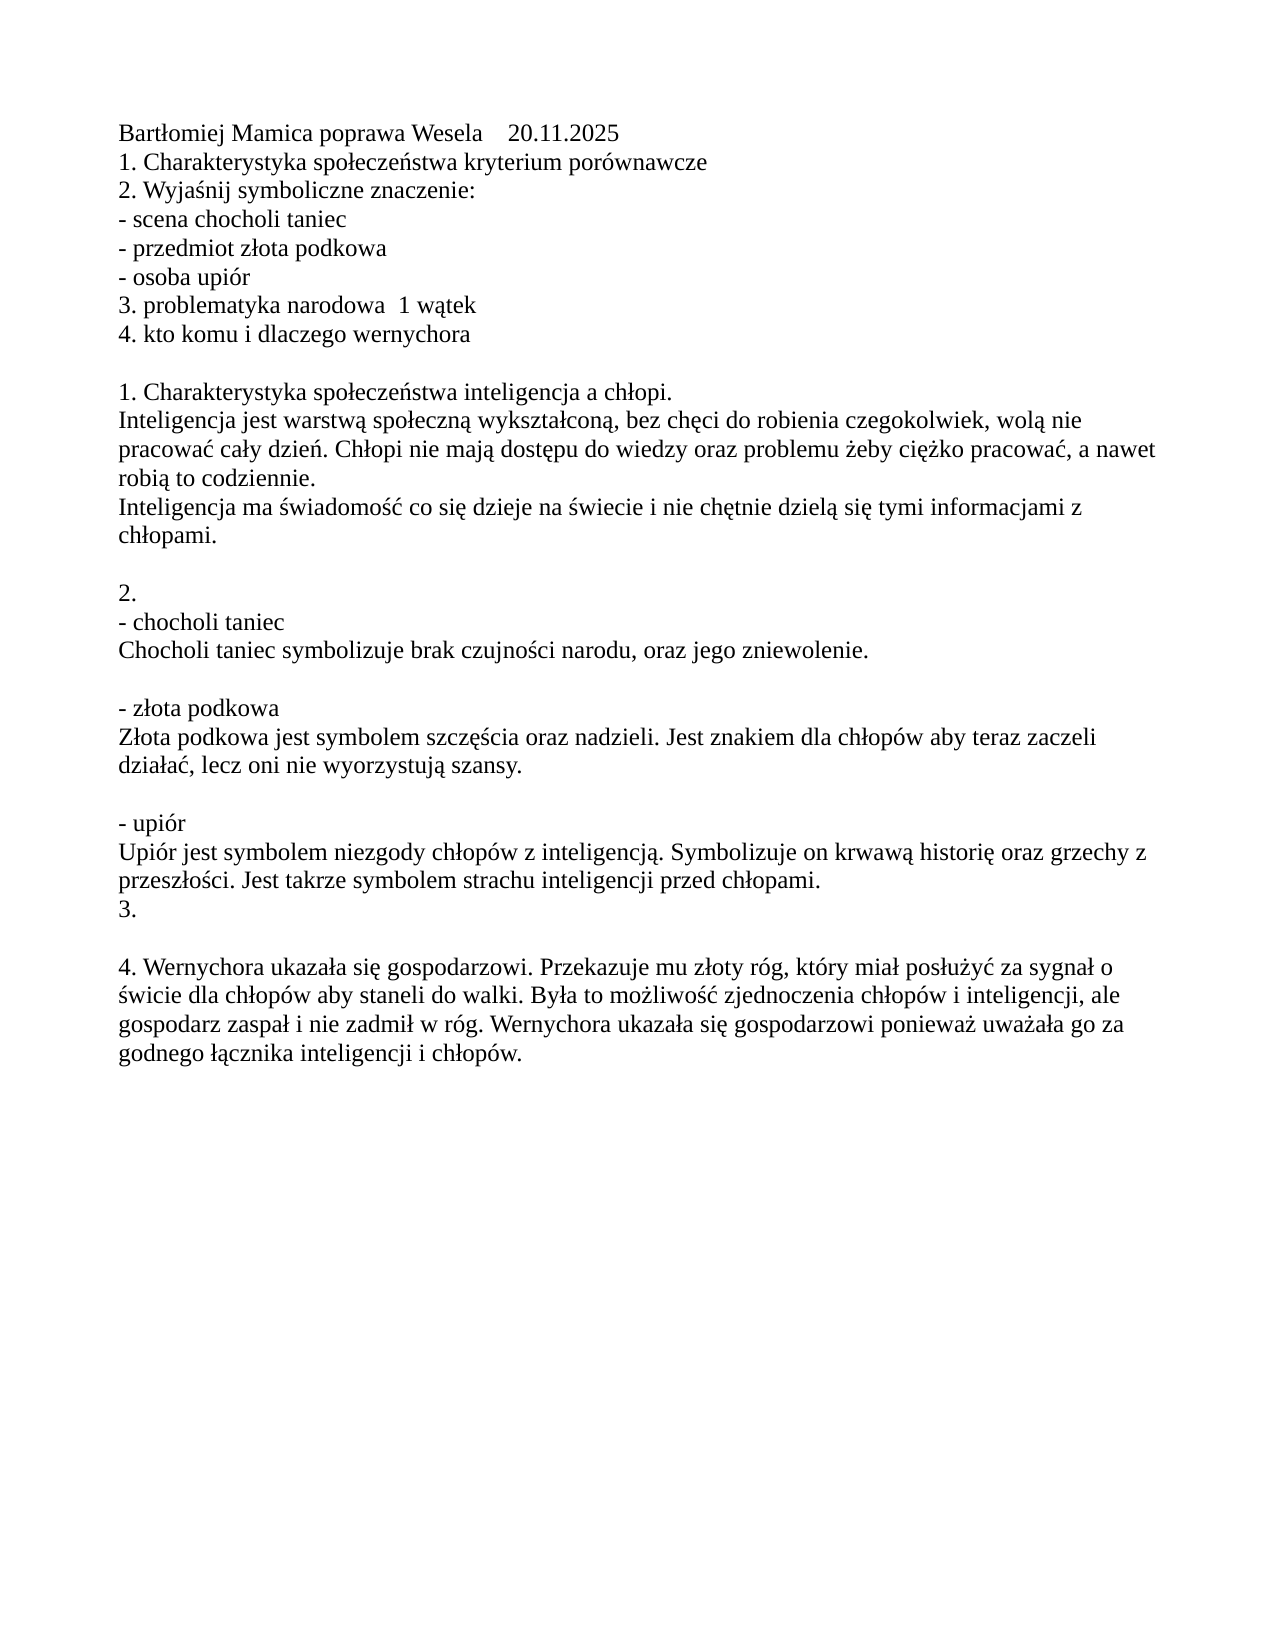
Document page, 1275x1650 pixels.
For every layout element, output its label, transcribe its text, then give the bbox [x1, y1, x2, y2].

text Bartłomiej Mamica poprawa Wesela 20.11.2025 [118, 118, 1157, 147]
text 2. [118, 578, 1157, 607]
text Inteligencja ma świadomość co się dzieje na świecie i nie chętnie dzielą się tymi informacjami z chłopami. [118, 492, 1157, 549]
text - chocholi taniec [118, 607, 1157, 636]
text Inteligencja jest warstwą społeczną wykształconą, bez chęci do robienia czegokolwiek, wolą nie pracować cały dzień. Chłopi nie mają dostępu do wiedzy oraz problemu żeby ciężko pracować, a nawet robią to codziennie. [118, 406, 1157, 492]
text 2. Wyjaśnij symboliczne znaczenie: [118, 176, 1157, 204]
text 1. Charakterystyka społeczeństwa kryterium porównawcze [118, 147, 1157, 176]
text - scena chocholi taniec [118, 204, 1157, 233]
text 1. Charakterystyka społeczeństwa inteligencja a chłopi. [118, 377, 1157, 406]
text Upiór jest symbolem niezgody chłopów z inteligencją. Symbolizuje on krwawą historię oraz grzechy z przeszłości. Jest takrze symbolem strachu inteligencji przed chłopami. [118, 837, 1157, 894]
text - upiór [118, 808, 1157, 837]
text Złota podkowa jest symbolem szczęścia oraz nadzieli. Jest znakiem dla chłopów aby teraz zaczeli działać, lecz oni nie wyorzystują szansy. [118, 722, 1157, 779]
text - złota podkowa [118, 693, 1157, 722]
text 4. Wernychora ukazała się gospodarzowi. Przekazuje mu złoty róg, który miał posłużyć za sygnał o świcie dla chłopów aby staneli do walki. Była to możliwość zjednoczenia chłopów i inteligencji, ale gospodarz zaspał i nie zadmił w róg. Wernychora ukazała się gospodarzowi ponieważ uważała go za godnego łącznika inteligencji i chłopów. [118, 952, 1157, 1067]
text Chocholi taniec symbolizuje brak czujności narodu, oraz jego zniewolenie. [118, 636, 1157, 664]
text - przedmiot złota podkowa [118, 233, 1157, 262]
text 4. kto komu i dlaczego wernychora [118, 319, 1157, 348]
text 3. [118, 894, 1157, 923]
text 3. problematyka narodowa 1 wątek [118, 291, 1157, 319]
text - osoba upiór [118, 262, 1157, 291]
